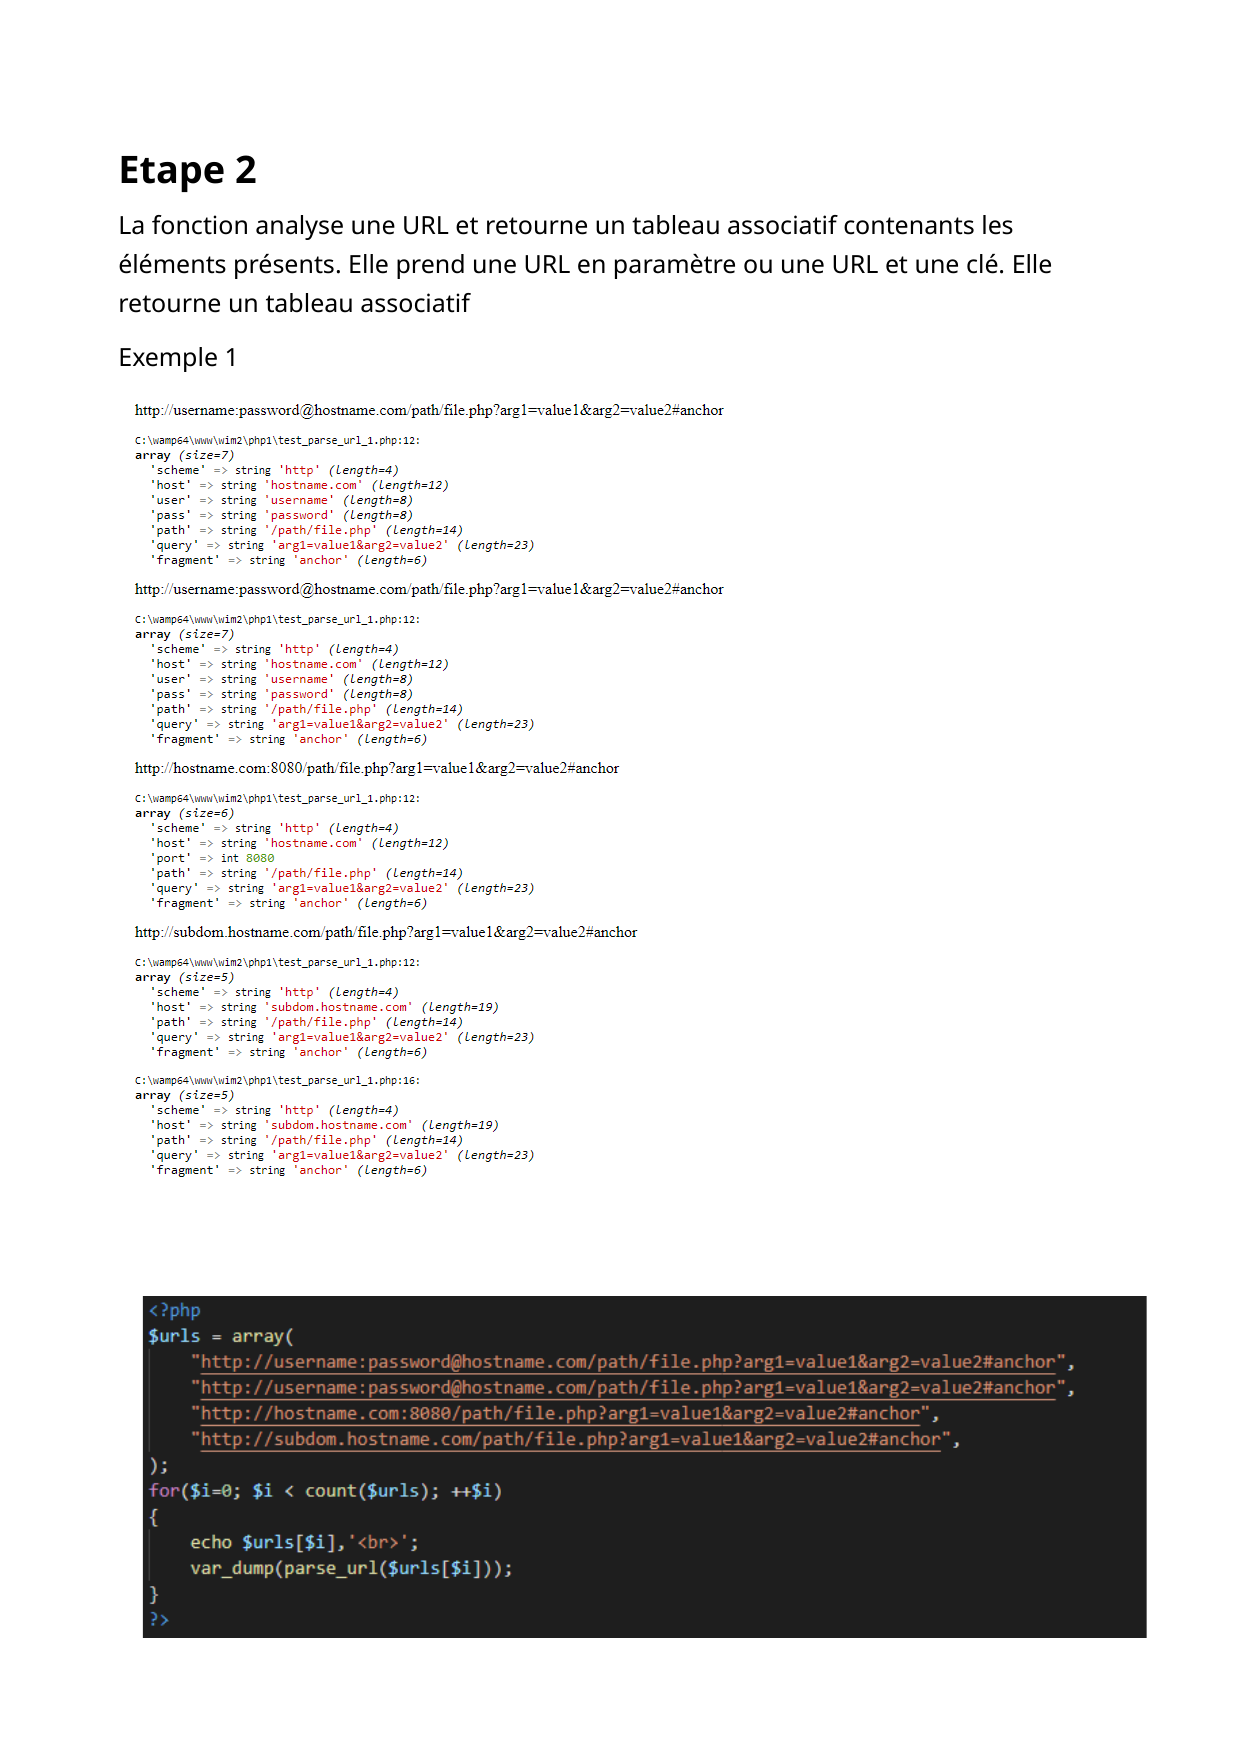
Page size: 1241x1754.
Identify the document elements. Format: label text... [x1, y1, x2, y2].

picture [128, 398, 771, 1183]
subtitle Etape 2 [118, 143, 1122, 195]
picture [142, 1296, 1147, 1638]
text La fonction analyse une URL et retourne un tableau associatif contenants les éléments présents. Elle prend une URL en paramètre ou une URL et une clé. Elle retourne un tableau associatif [118, 207, 1122, 320]
text Exemple 1 [118, 339, 1122, 373]
